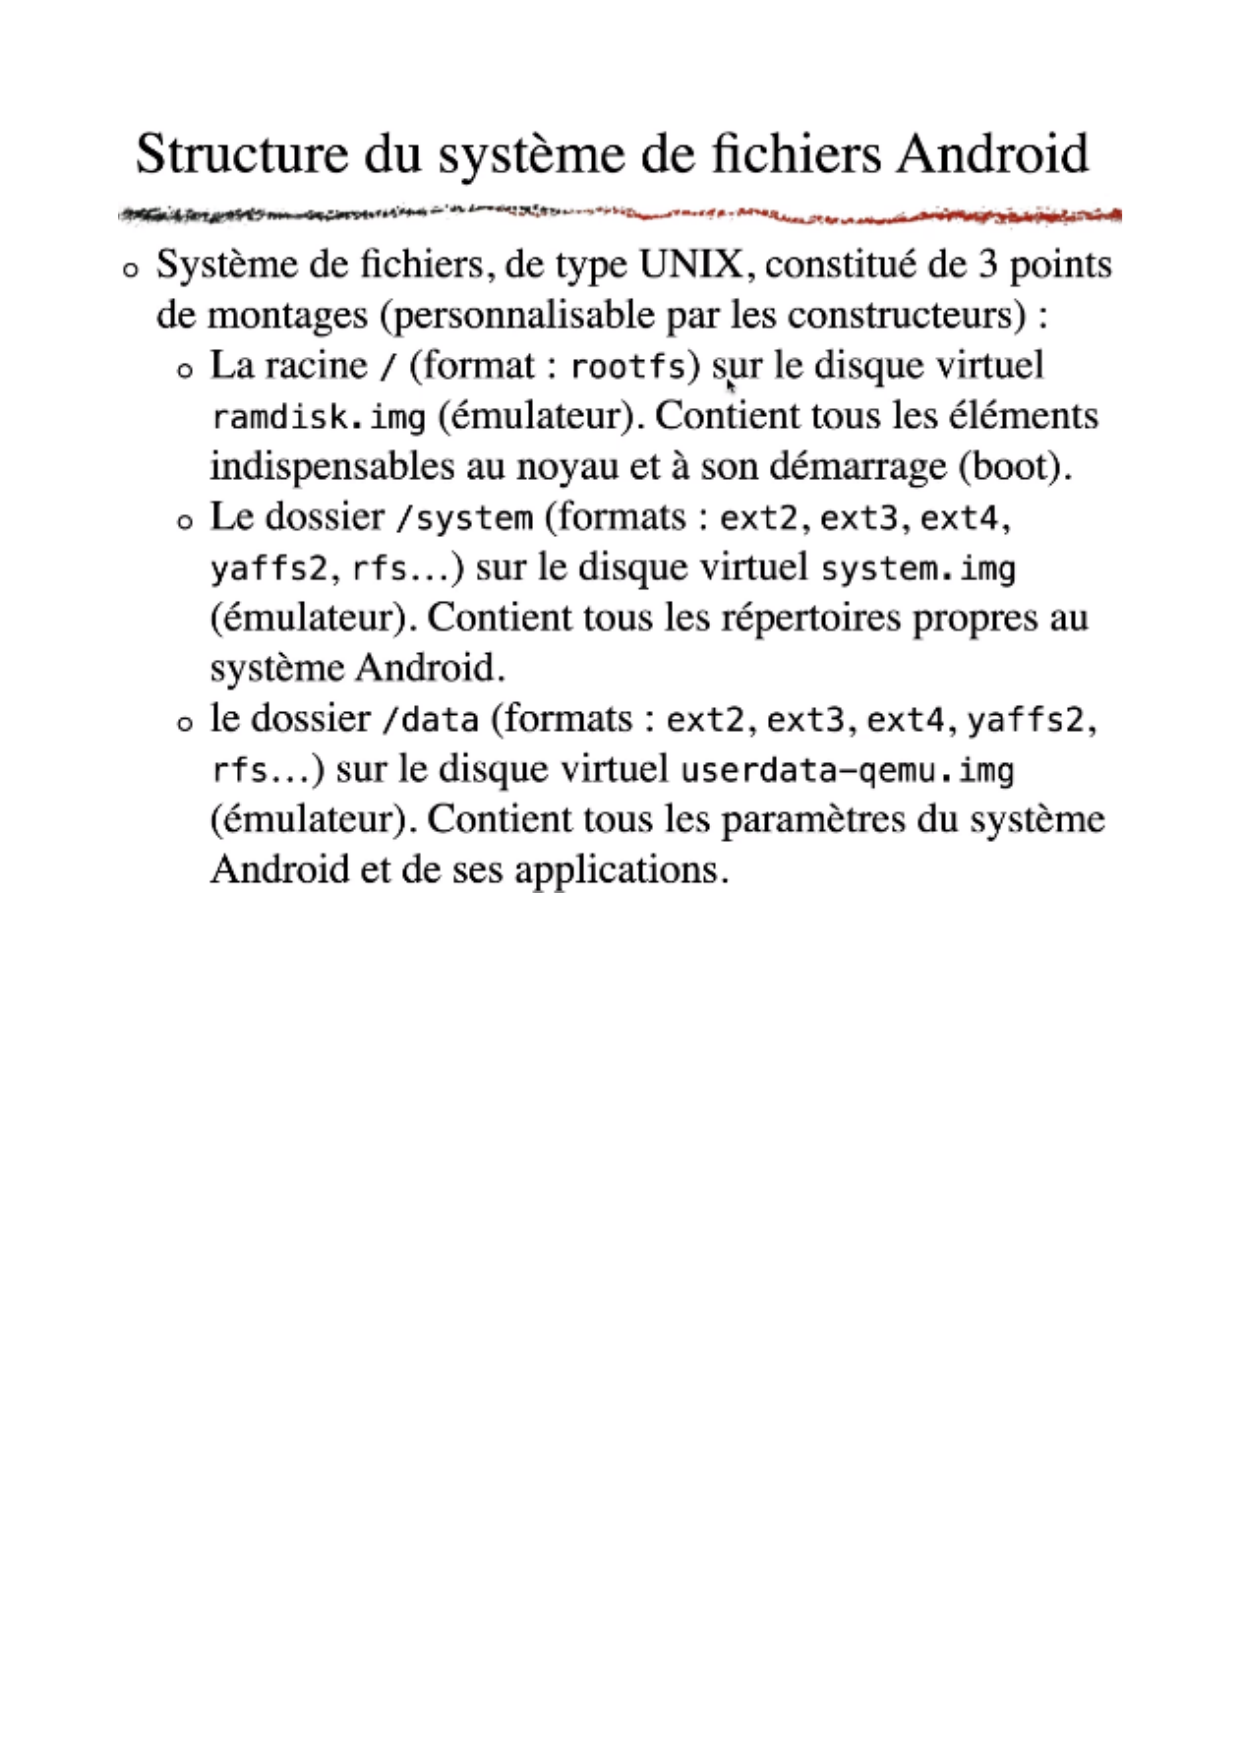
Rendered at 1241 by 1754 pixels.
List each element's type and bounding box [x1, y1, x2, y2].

picture [118, 118, 1123, 893]
